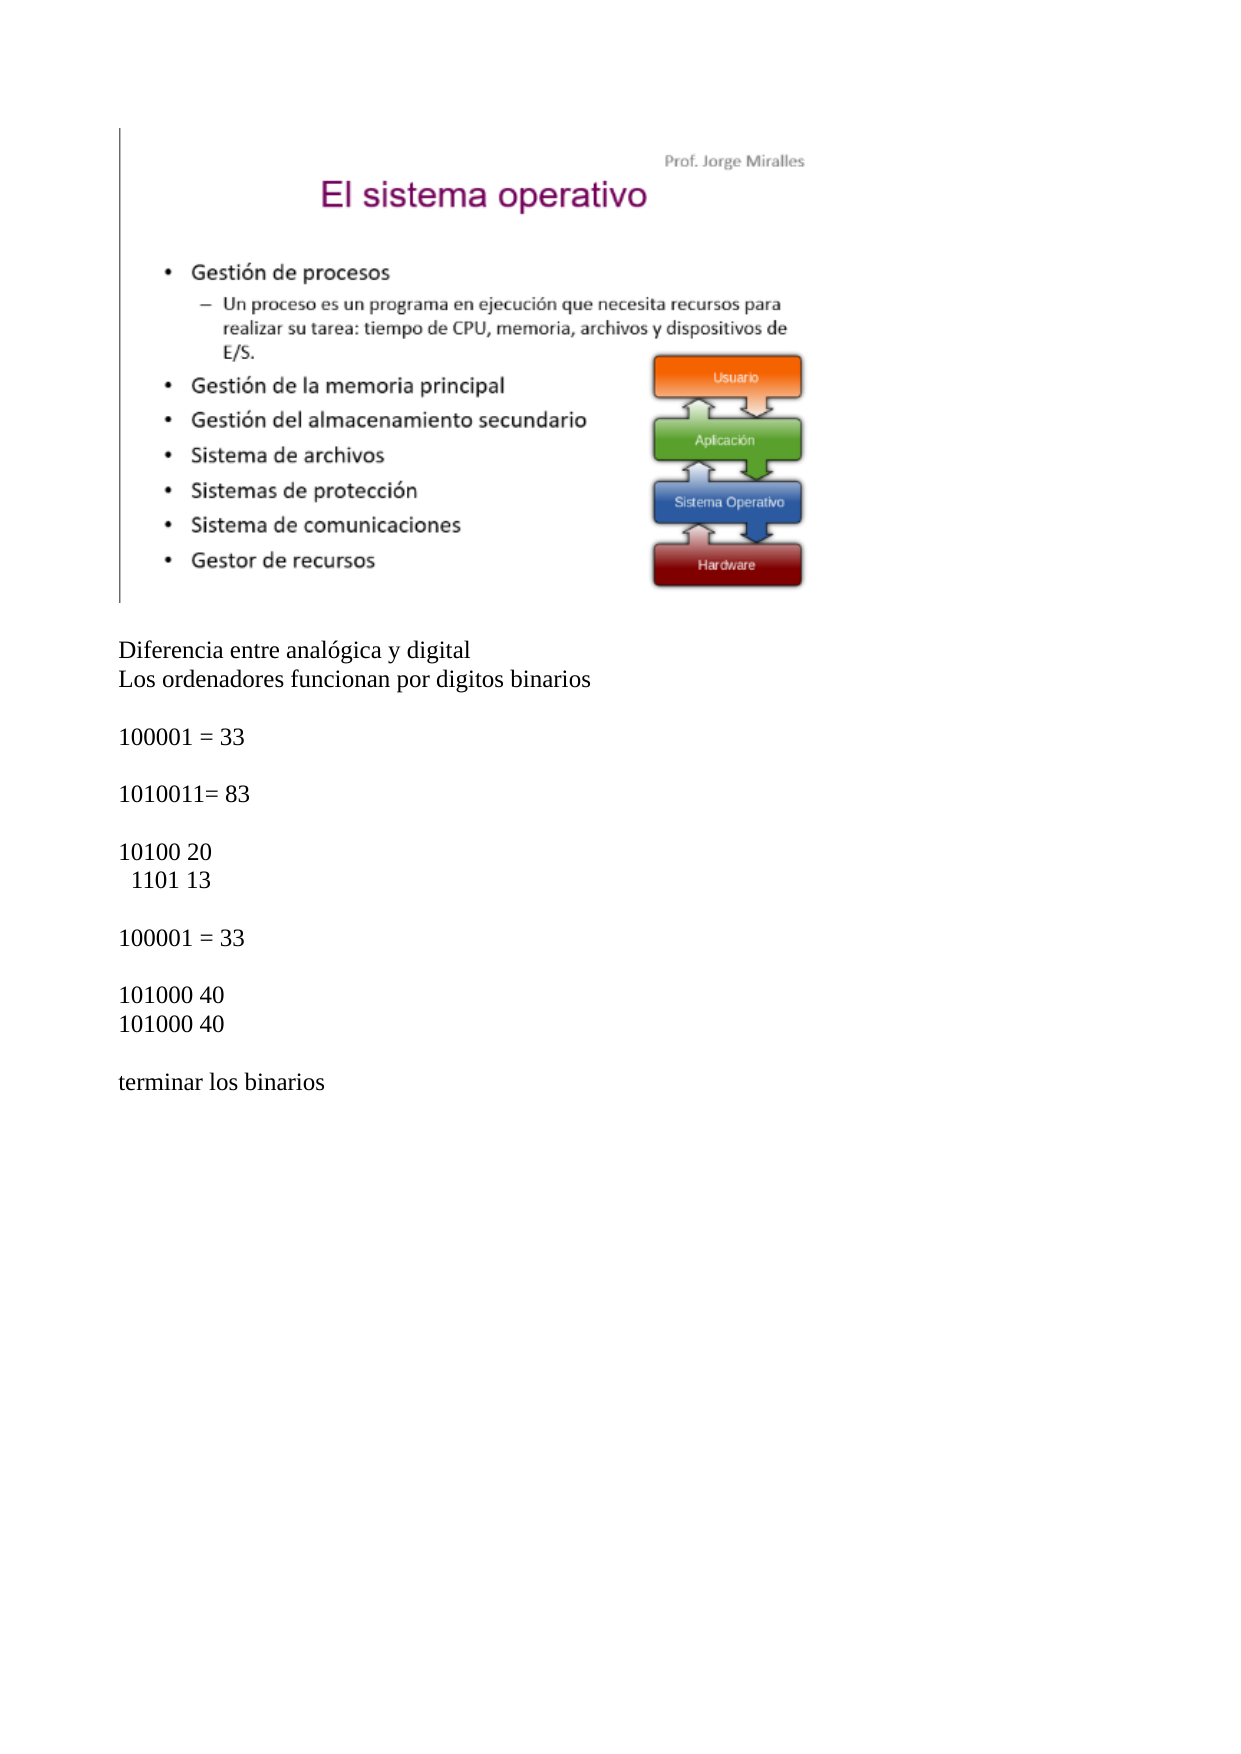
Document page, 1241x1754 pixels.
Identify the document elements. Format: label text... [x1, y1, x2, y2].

text 101000 40 [118, 1009, 1122, 1038]
text 10100 20 [118, 837, 1122, 866]
text Diferencia entre analógica y digital [118, 636, 1122, 664]
text 101000 40 [118, 981, 1122, 1009]
text 1101 13 [118, 866, 1122, 894]
text Los ordenadores funcionan por digitos binarios [118, 664, 1122, 693]
text terminar los binarios [118, 1067, 1122, 1096]
text 1010011= 83 [118, 779, 1122, 808]
picture [119, 128, 835, 603]
text 100001 = 33 [118, 722, 1122, 751]
text 100001 = 33 [118, 923, 1122, 952]
